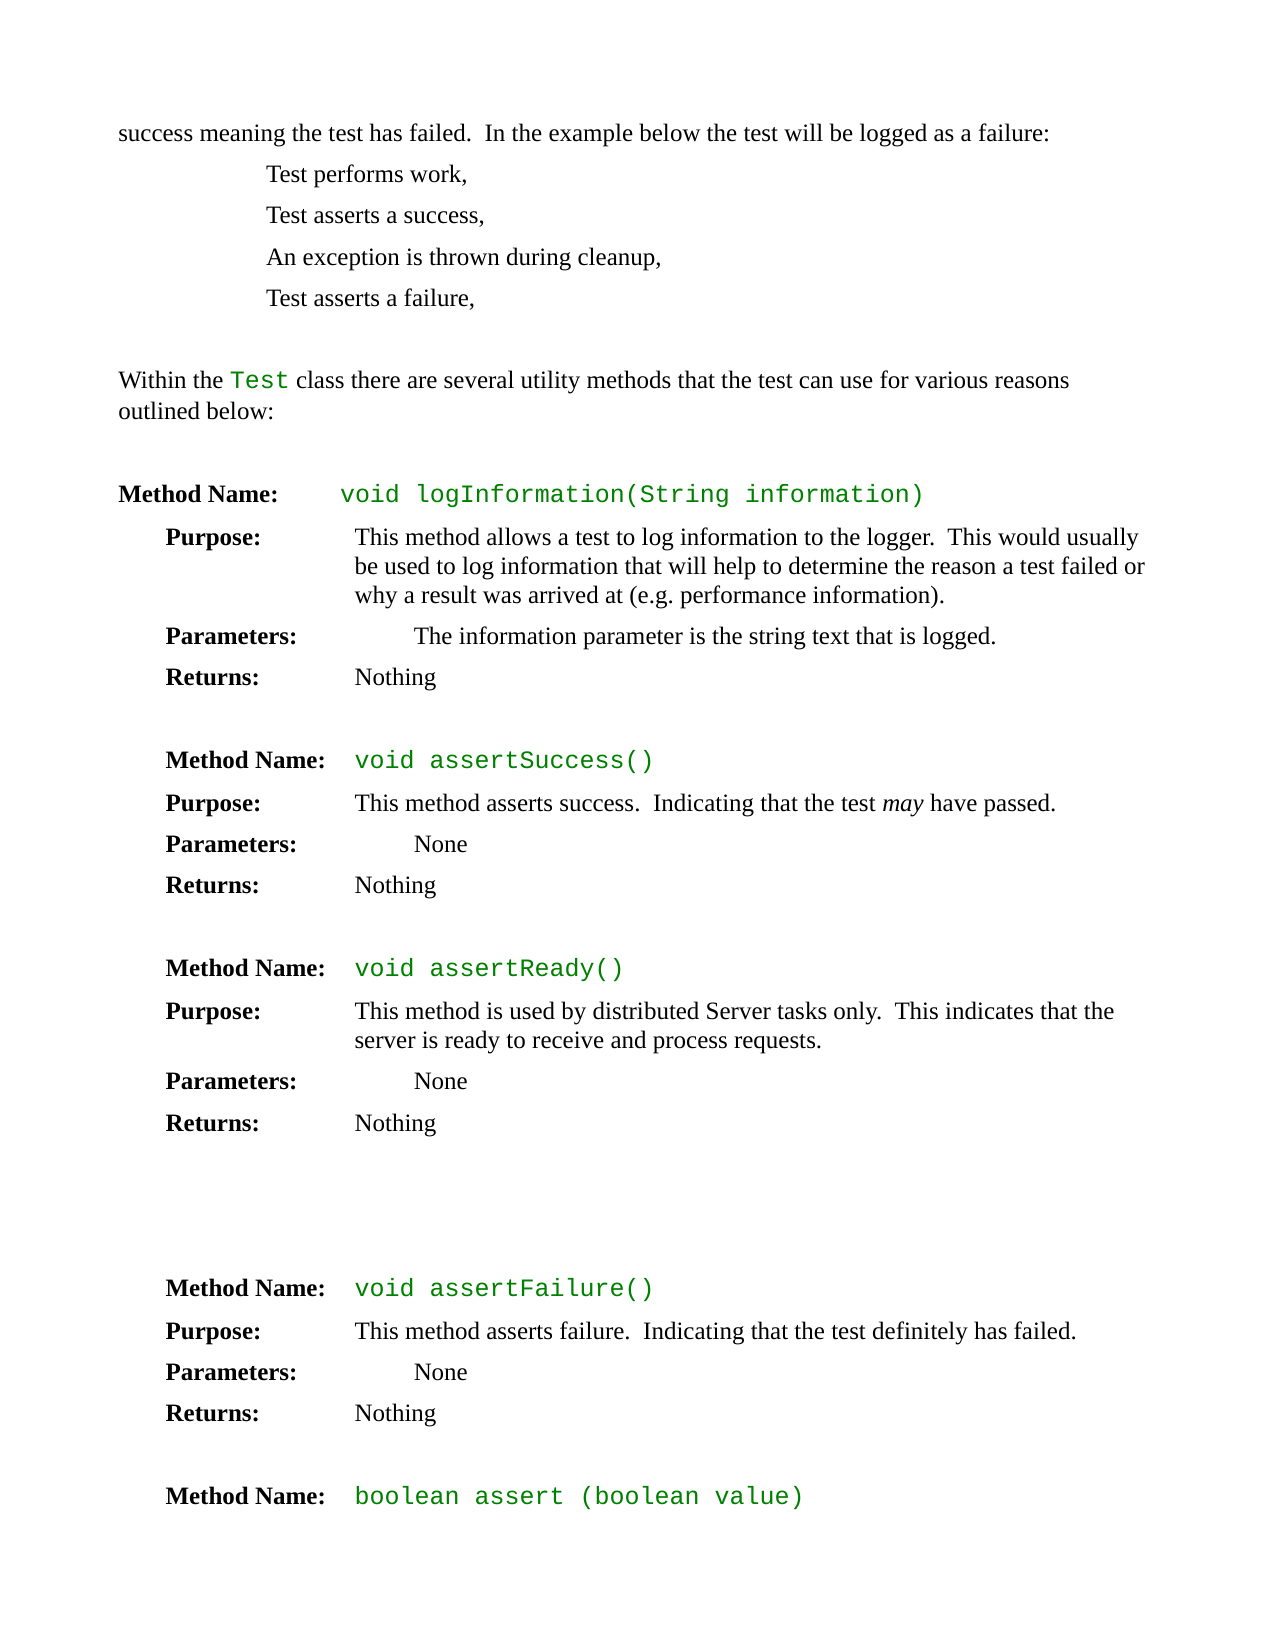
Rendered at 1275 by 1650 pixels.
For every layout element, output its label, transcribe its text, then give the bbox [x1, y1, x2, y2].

text Returns: Nothing [165, 1108, 1157, 1136]
text Parameters: None [165, 829, 1157, 858]
text Parameters: None [165, 1357, 1157, 1386]
text Method Name: void assertReady() [165, 953, 1157, 984]
text Parameters: The information parameter is the string text that is logged. [165, 621, 1157, 650]
text Purpose: This method asserts failure. Indicating that the test definitely has failed. [165, 1316, 1157, 1345]
text success meaning the test has failed. In the example below the test will be logged as a failure: [118, 118, 1157, 147]
text Returns: Nothing [165, 871, 1157, 899]
text An exception is thrown during cleanup, [118, 242, 1157, 271]
text Test asserts a success, [118, 201, 1157, 229]
text Method Name: boolean assert (boolean value) [165, 1481, 1157, 1512]
text Purpose: This method is used by distributed Server tasks only. This indicates that the server is ready to receive and process requests. [165, 996, 1157, 1054]
text Method Name: void assertFailure() [165, 1273, 1157, 1303]
text Returns: Nothing [165, 1398, 1157, 1427]
text Purpose: This method allows a test to log information to the logger. This would usually be used to log information that will help to determine the reason a test failed or why a result was arrived at (e.g. performance information). [165, 522, 1157, 608]
text Within the Test class there are several utility methods that the test can use for various reasons outlined below: [118, 366, 1157, 425]
text Method Name: void logInformation(String information) [118, 479, 1157, 510]
text Test asserts a failure, [118, 283, 1157, 312]
text Parameters: None [165, 1066, 1157, 1095]
text Method Name: void assertSuccess() [165, 745, 1157, 776]
text Purpose: This method asserts success. Indicating that the test may have passed. [165, 788, 1157, 817]
text Test performs work, [118, 159, 1157, 188]
text Returns: Nothing [165, 662, 1157, 691]
